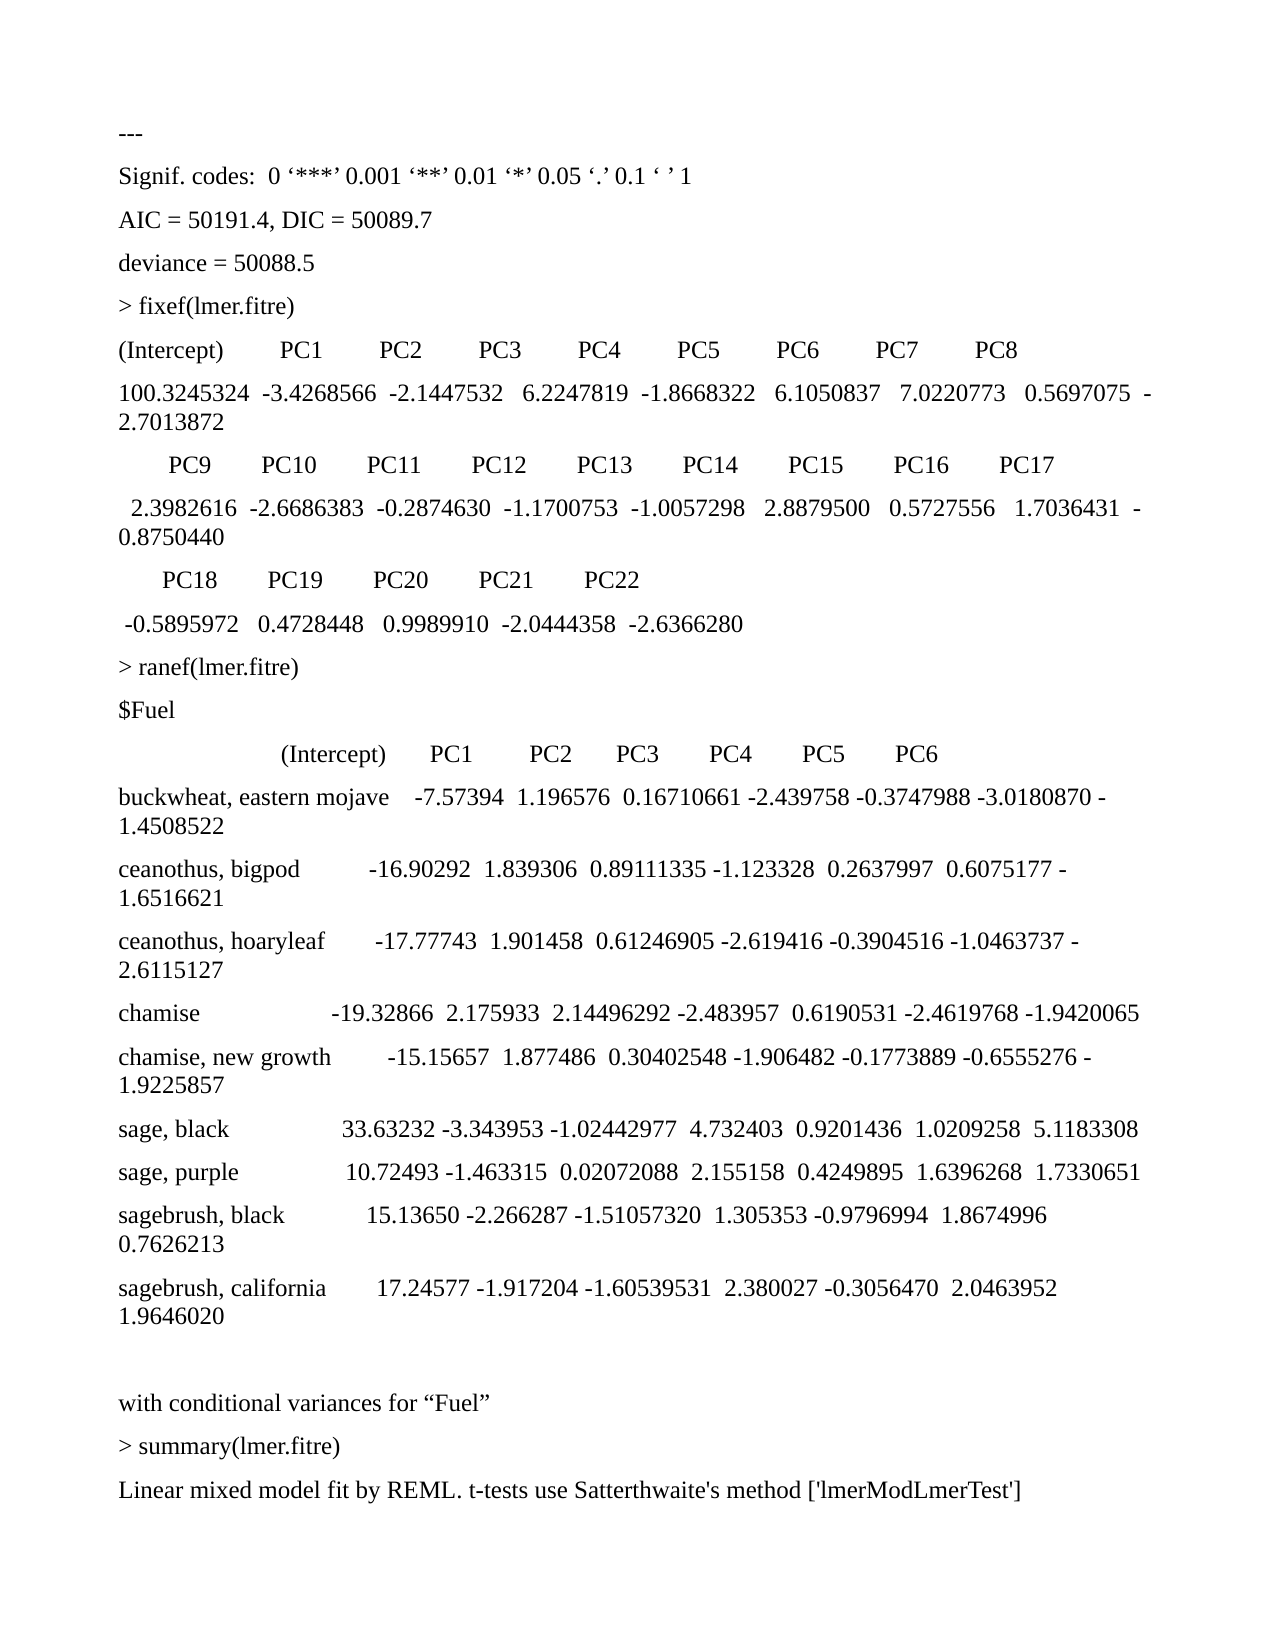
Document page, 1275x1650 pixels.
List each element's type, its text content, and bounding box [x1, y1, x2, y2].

text --- [118, 118, 1157, 147]
text (Intercept) PC1 PC2 PC3 PC4 PC5 PC6 [118, 739, 1157, 768]
text > summary(lmer.fitre) [118, 1431, 1157, 1460]
text AIC = 50191.4, DIC = 50089.7 [118, 205, 1157, 233]
text chamise -19.32866 2.175933 2.14496292 -2.483957 0.6190531 -2.4619768 -1.9420065 [118, 998, 1157, 1027]
text with conditional variances for “Fuel” [118, 1388, 1157, 1417]
text -0.5895972 0.4728448 0.9989910 -2.0444358 -2.6366280 [118, 609, 1157, 638]
text Signif. codes: 0 ‘***’ 0.001 ‘**’ 0.01 ‘*’ 0.05 ‘.’ 0.1 ‘ ’ 1 [118, 161, 1157, 190]
text (Intercept) PC1 PC2 PC3 PC4 PC5 PC6 PC7 PC8 [118, 335, 1157, 363]
text > ranef(lmer.fitre) [118, 652, 1157, 681]
text PC18 PC19 PC20 PC21 PC22 [118, 566, 1157, 594]
text buckwheat, eastern mojave -7.57394 1.196576 0.16710661 -2.439758 -0.3747988 -3.0180870 -1.4508522 [118, 782, 1157, 840]
text 2.3982616 -2.6686383 -0.2874630 -1.1700753 -1.0057298 2.8879500 0.5727556 1.7036431 -0.8750440 [118, 493, 1157, 551]
text 100.3245324 -3.4268566 -2.1447532 6.2247819 -1.8668322 6.1050837 7.0220773 0.5697075 -2.7013872 [118, 378, 1157, 436]
text ceanothus, hoaryleaf -17.77743 1.901458 0.61246905 -2.619416 -0.3904516 -1.0463737 -2.6115127 [118, 926, 1157, 984]
text sage, purple 10.72493 -1.463315 0.02072088 2.155158 0.4249895 1.6396268 1.7330651 [118, 1157, 1157, 1186]
text chamise, new growth -15.15657 1.877486 0.30402548 -1.906482 -0.1773889 -0.6555276 -1.9225857 [118, 1042, 1157, 1099]
text sage, black 33.63232 -3.343953 -1.02442977 4.732403 0.9201436 1.0209258 5.1183308 [118, 1114, 1157, 1143]
text > fixef(lmer.fitre) [118, 291, 1157, 320]
text deviance = 50088.5 [118, 248, 1157, 277]
text sagebrush, california 17.24577 -1.917204 -1.60539531 2.380027 -0.3056470 2.0463952 1.9646020 [118, 1273, 1157, 1330]
text PC9 PC10 PC11 PC12 PC13 PC14 PC15 PC16 PC17 [118, 450, 1157, 479]
text ceanothus, bigpod -16.90292 1.839306 0.89111335 -1.123328 0.2637997 0.6075177 -1.6516621 [118, 854, 1157, 912]
text Linear mixed model fit by REML. t-tests use Satterthwaite's method ['lmerModLmerTest'] [118, 1475, 1157, 1503]
text sagebrush, black 15.13650 -2.266287 -1.51057320 1.305353 -0.9796994 1.8674996 0.7626213 [118, 1201, 1157, 1258]
text $Fuel [118, 696, 1157, 724]
